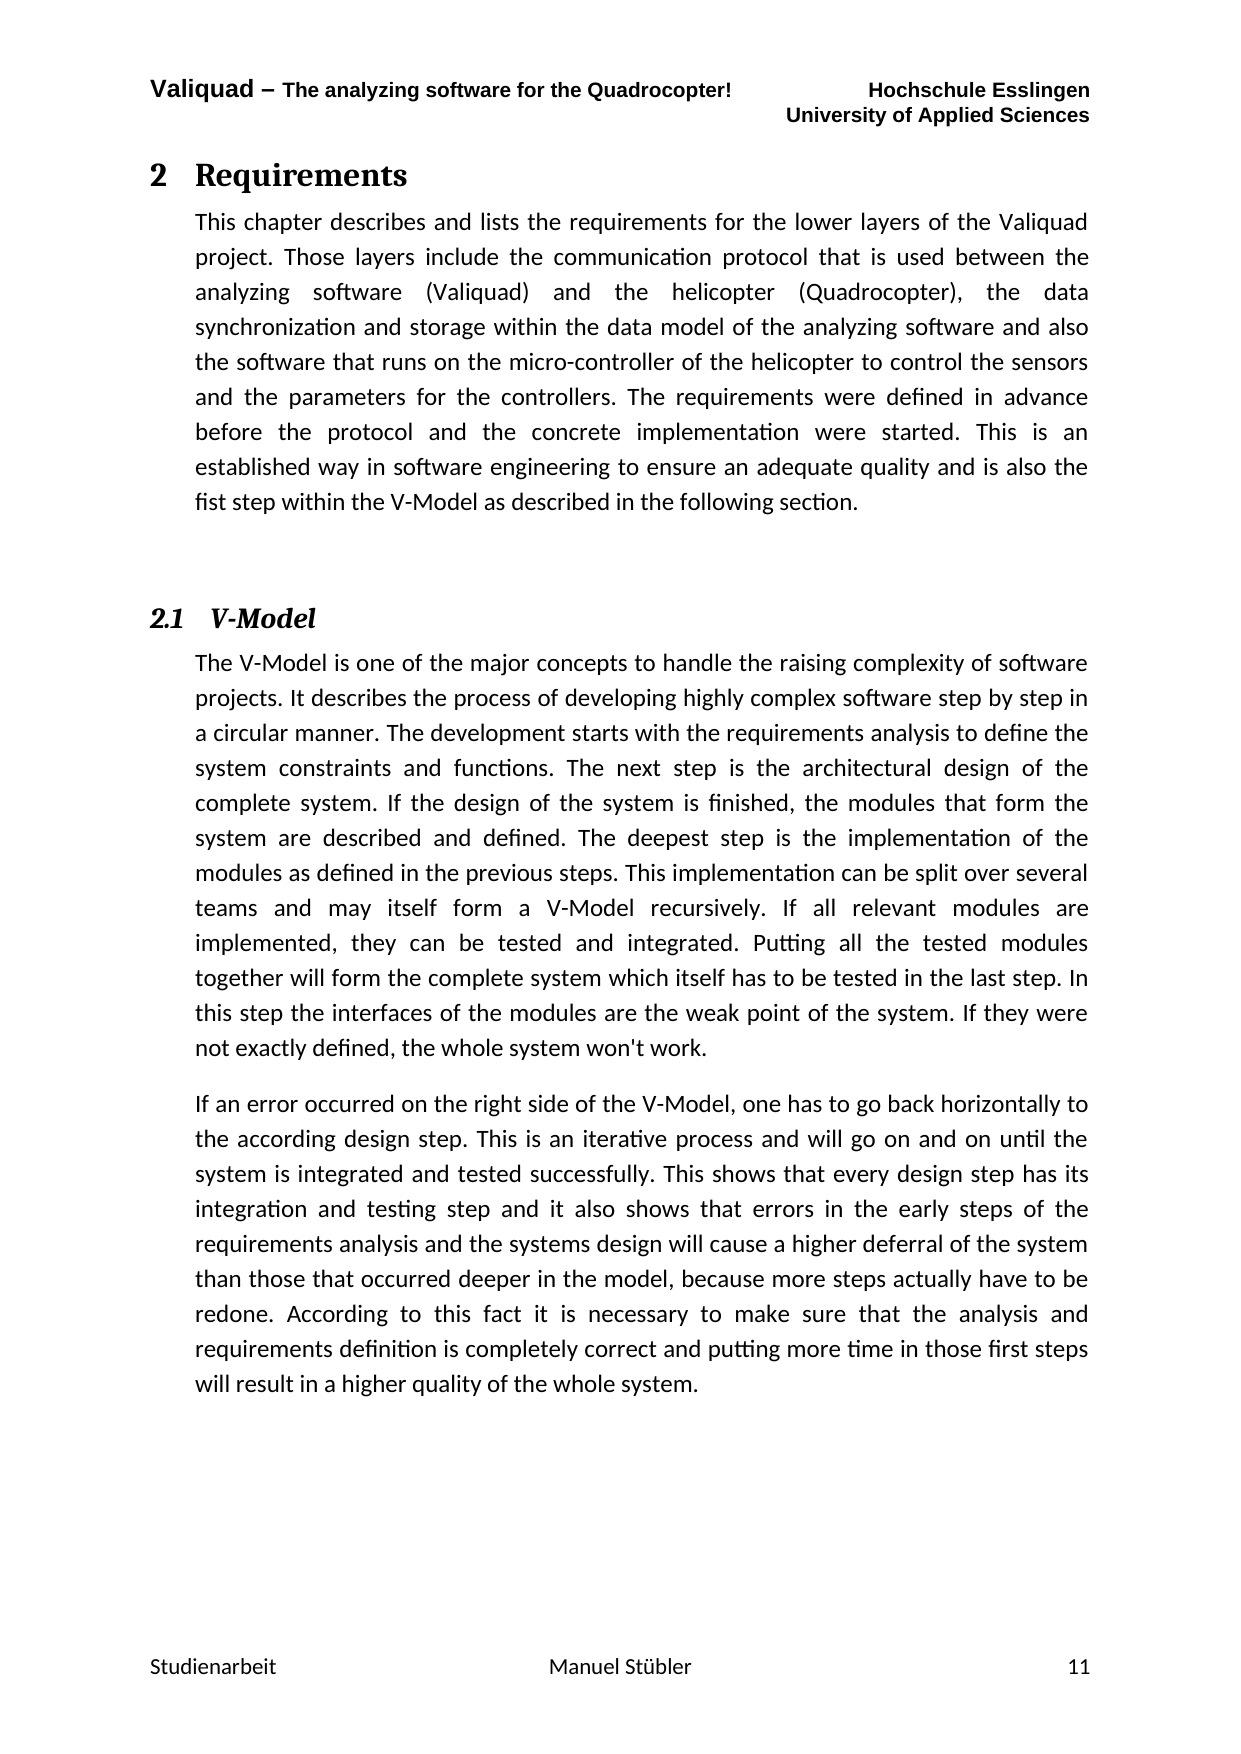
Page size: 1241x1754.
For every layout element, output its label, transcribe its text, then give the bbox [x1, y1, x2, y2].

subtitle Requirements [150, 156, 1090, 194]
text If an error occurred on the right side of the V-Model, one has to go back horizontally to the according design step. This is an iterative process and will go on and on until the system is integrated and tested successfully. This shows that every design step has its integration and testing step and it also shows that errors in the early steps of the requirements analysis and the systems design will cause a higher deferral of the system than those that occurred deeper in the model, because more steps actually have to be redone. According to this fact it is necessary to make sure that the analysis and requirements definition is completely correct and putting more time in those first steps will result in a higher quality of the whole system. [195, 1088, 1090, 1398]
text The V-Model is one of the major concepts to handle the raising complexity of software projects. It describes the process of developing highly complex software step by step in a circular manner. The development starts with the requirements analysis to define the system constraints and functions. The next step is the architectural design of the complete system. If the design of the system is finished, the modules that form the system are described and defined. The deepest step is the implementation of the modules as defined in the previous steps. This implementation can be split over several teams and may itself form a V-Model recursively. If all relevant modules are implemented, they can be tested and integrated. Putting all the tested modules together will form the complete system which itself has to be tested in the last step. In this step the interfaces of the modules are the weak point of the system. If they were not exactly defined, the whole system won't work. [195, 647, 1090, 1062]
subtitle V-Model [150, 602, 1090, 636]
text This chapter describes and lists the requirements for the lower layers of the Valiquad project. Those layers include the communication protocol that is used between the analyzing software (Valiquad) and the helicopter (Quadrocopter), the data synchronization and storage within the data model of the analyzing software and also the software that runs on the micro-controller of the helicopter to control the sensors and the parameters for the controllers. The requirements were defined in advance before the protocol and the concrete implementation were started. This is an established way in software engineering to ensure an adequate quality and is also the fist step within the V-Model as described in the following section. [195, 206, 1090, 517]
